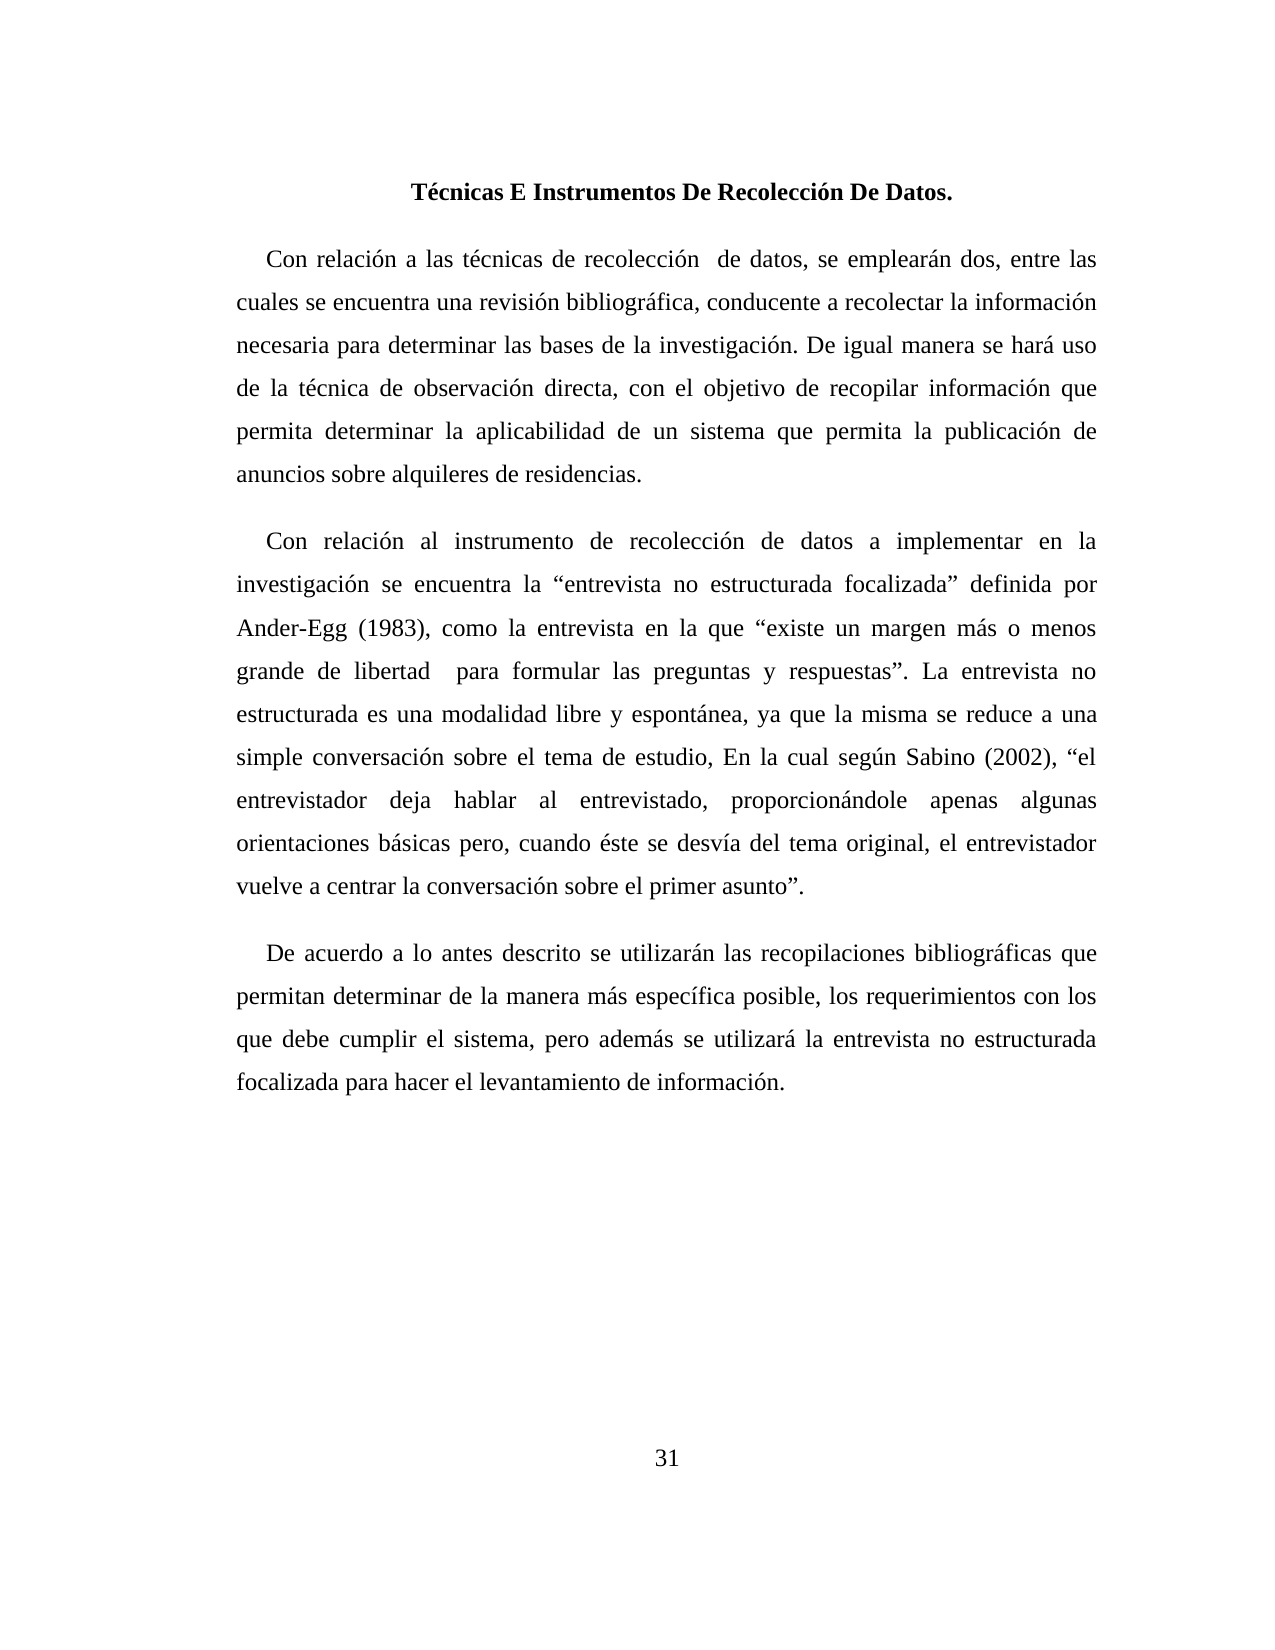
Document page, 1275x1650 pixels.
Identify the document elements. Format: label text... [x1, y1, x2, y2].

subtitle Técnicas E Instrumentos De Recolección De Datos. [236, 177, 1098, 206]
text Con relación a las técnicas de recolección de datos, se emplearán dos, entre las cuales se encuentra una revisión bibliográfica, conducente a recolectar la información necesaria para determinar las bases de la investigación. De igual manera se hará uso de la técnica de observación directa, con el objetivo de recopilar información que permita determinar la aplicabilidad de un sistema que permita la publicación de anuncios sobre alquileres de residencias. [236, 244, 1098, 488]
text Con relación al instrumento de recolección de datos a implementar en la investigación se encuentra la “entrevista no estructurada focalizada” definida por Ander-Egg (1983), como la entrevista en la que “existe un margen más o menos grande de libertad para formular las preguntas y respuestas”. La entrevista no estructurada es una modalidad libre y espontánea, ya que la misma se reduce a una simple conversación sobre el tema de estudio, En la cual según Sabino (2002), “el entrevistador deja hablar al entrevistado, proporcionándole apenas algunas orientaciones básicas pero, cuando éste se desvía del tema original, el entrevistador vuelve a centrar la conversación sobre el primer asunto”. [236, 526, 1098, 900]
text De acuerdo a lo antes descrito se utilizarán las recopilaciones bibliográficas que permitan determinar de la manera más específica posible, los requerimientos con los que debe cumplir el sistema, pero además se utilizará la entrevista no estructurada focalizada para hacer el levantamiento de información. [236, 938, 1098, 1096]
